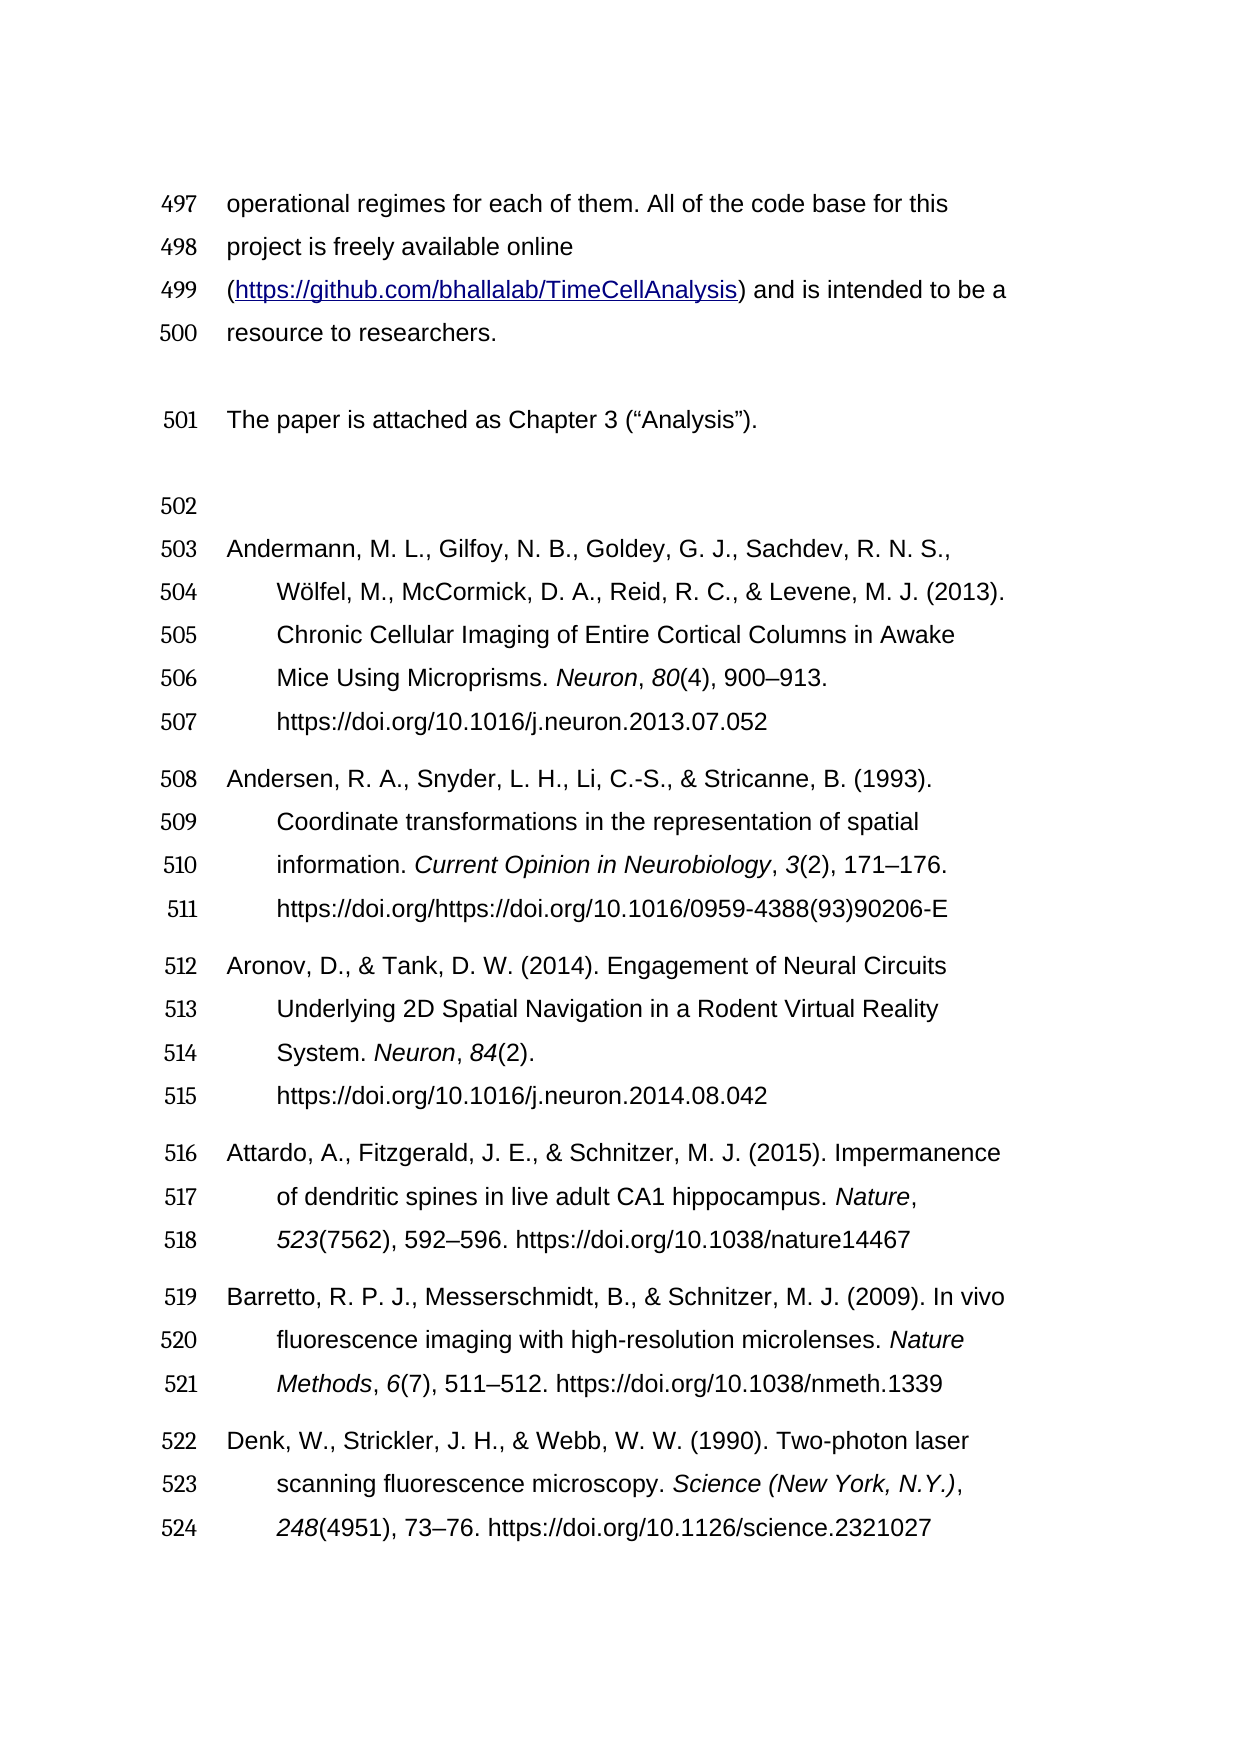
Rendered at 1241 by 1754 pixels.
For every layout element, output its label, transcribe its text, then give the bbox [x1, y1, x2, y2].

text Denk, W., Strickler, J. H., & Webb, W. W. (1990). Two-photon laser scanning fluorescence microscopy. Science (New York, N.Y.), 248(4951), 73–76. https://doi.org/10.1126/science.2321027 [226, 1426, 1014, 1541]
text Aronov, D., & Tank, D. W. (2014). Engagement of Neural Circuits Underlying 2D Spatial Navigation in a Rodent Virtual Reality System. Neuron, 84(2). https://doi.org/10.1016/j.neuron.2014.08.042 [226, 951, 1014, 1109]
text Barretto, R. P. J., Messerschmidt, B., & Schnitzer, M. J. (2009). In vivo fluorescence imaging with high-resolution microlenses. Nature Methods, 6(7), 511–512. https://doi.org/10.1038/nmeth.1339 [226, 1282, 1014, 1397]
text operational regimes for each of them. All of the code base for this project is freely available online (https://github.com/bhallalab/TimeCellAnalysis) and is intended to be a resource to researchers. [226, 189, 1014, 347]
text Attardo, A., Fitzgerald, J. E., & Schnitzer, M. J. (2015). Impermanence of dendritic spines in live adult CA1 hippocampus. Nature, 523(7562), 592–596. https://doi.org/10.1038/nature14467 [226, 1138, 1014, 1253]
text The paper is attached as Chapter 3 (“Analysis”). [226, 404, 1014, 433]
text Andersen, R. A., Snyder, L. H., Li, C.-S., & Stricanne, B. (1993). Coordinate transformations in the representation of spatial information. Current Opinion in Neurobiology, 3(2), 171–176. https://doi.org/https://doi.org/10.1016/0959-4388(93)90206-E [226, 764, 1014, 922]
text Andermann, M. L., Gilfoy, N. B., Goldey, G. J., Sachdev, R. N. S., Wölfel, M., McCormick, D. A., Reid, R. C., & Levene, M. J. (2013). Chronic Cellular Imaging of Entire Cortical Columns in Awake Mice Using Microprisms. Neuron, 80(4), 900–913. https://doi.org/10.1016/j.neuron.2013.07.052 [226, 534, 1014, 735]
